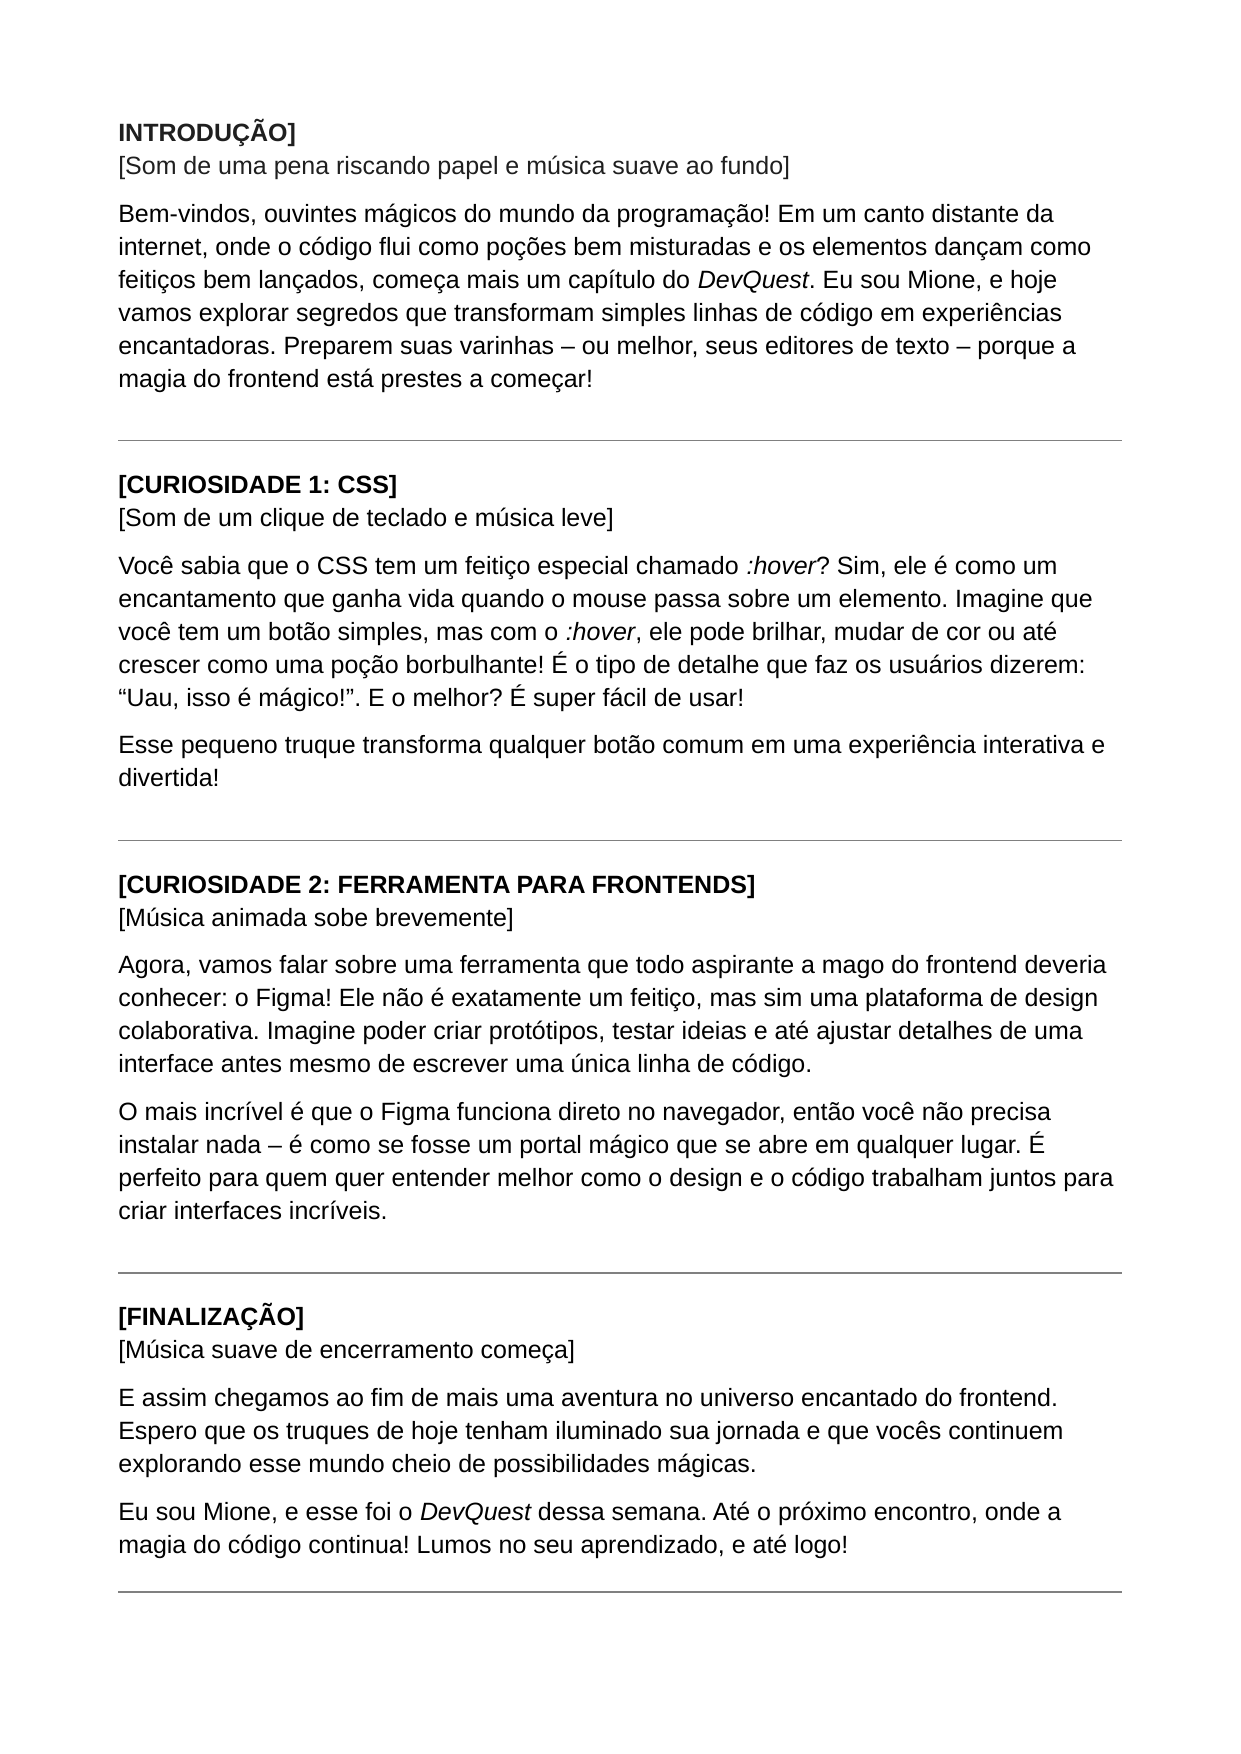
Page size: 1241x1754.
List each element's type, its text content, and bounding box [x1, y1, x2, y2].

text Eu sou Mione, e esse foi o DevQuest dessa semana. Até o próximo encontro, onde a magia do código continua! Lumos no seu aprendizado, e até logo! [118, 1497, 1122, 1558]
text Agora, vamos falar sobre uma ferramenta que todo aspirante a mago do frontend deveria conhecer: o Figma! Ele não é exatamente um feitiço, mas sim uma plataforma de design colaborativa. Imagine poder criar protótipos, testar ideias e até ajustar detalhes de uma interface antes mesmo de escrever uma única linha de código. [118, 950, 1122, 1078]
text Bem-vindos, ouvintes mágicos do mundo da programação! Em um canto distante da internet, onde o código flui como poções bem misturadas e os elementos dançam como feitiços bem lançados, começa mais um capítulo do DevQuest. Eu sou Mione, e hoje vamos explorar segredos que transformam simples linhas de código em experiências encantadoras. Preparem suas varinhas – ou melhor, seus editores de texto – porque a magia do frontend está prestes a começar! [118, 199, 1122, 393]
text INTRODUÇÃO] [Som de uma pena riscando papel e música suave ao fundo] [118, 118, 1122, 180]
text O mais incrível é que o Figma funciona direto no navegador, então você não precisa instalar nada – é como se fosse um portal mágico que se abre em qualquer lugar. É perfeito para quem quer entender melhor como o design e o código trabalham juntos para criar interfaces incríveis. [118, 1097, 1122, 1225]
text [FINALIZAÇÃO] [Música suave de encerramento começa] [118, 1302, 1122, 1364]
text [CURIOSIDADE 1: CSS] [Som de um clique de teclado e música leve] [118, 470, 1122, 532]
text E assim chegamos ao fim de mais uma aventura no universo encantado do frontend. Espero que os truques de hoje tenham iluminado sua jornada e que vocês continuem explorando esse mundo cheio de possibilidades mágicas. [118, 1383, 1122, 1478]
text Esse pequeno truque transforma qualquer botão comum em uma experiência interativa e divertida! [118, 730, 1122, 792]
text Você sabia que o CSS tem um feitiço especial chamado :hover? Sim, ele é como um encantamento que ganha vida quando o mouse passa sobre um elemento. Imagine que você tem um botão simples, mas com o :hover, ele pode brilhar, mudar de cor ou até crescer como uma poção borbulhante! É o tipo de detalhe que faz os usuários dizerem: “Uau, isso é mágico!”. E o melhor? É super fácil de usar! [118, 551, 1122, 712]
text [CURIOSIDADE 2: FERRAMENTA PARA FRONTENDS] [Música animada sobe brevemente] [118, 870, 1122, 931]
